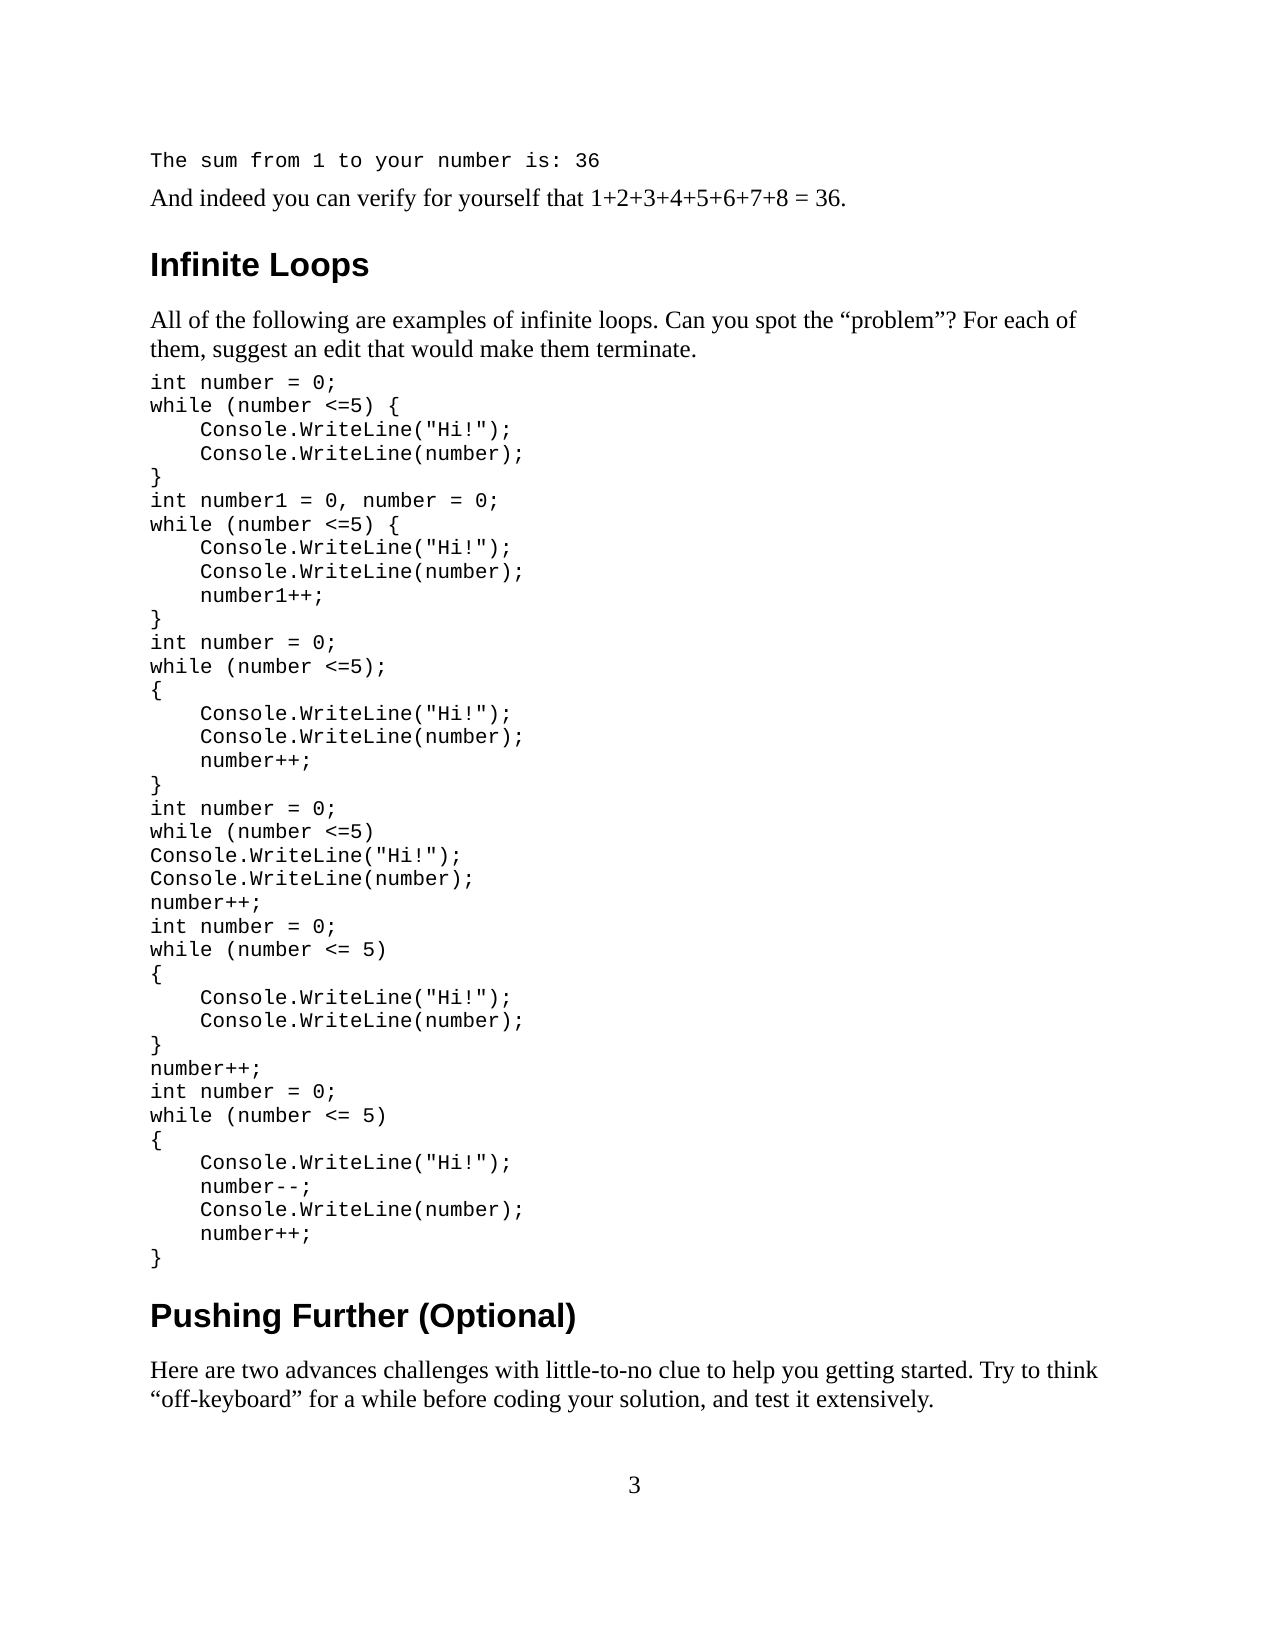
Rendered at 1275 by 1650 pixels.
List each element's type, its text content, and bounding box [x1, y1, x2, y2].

text while (number <= 5) [150, 1105, 1125, 1128]
subtitle Pushing Further (Optional) [150, 1295, 1125, 1334]
text Console.WriteLine("Hi!"); [150, 1152, 1125, 1176]
text while (number <=5); [150, 656, 1125, 679]
text number++; [150, 1223, 1125, 1247]
text int number = 0; [150, 916, 1125, 939]
text } [150, 608, 1125, 632]
text Console.WriteLine("Hi!"); [150, 703, 1125, 727]
text Console.WriteLine(number); [150, 443, 1125, 466]
text while (number <=5) { [150, 514, 1125, 537]
text Console.WriteLine(number); [150, 1010, 1125, 1034]
text } [150, 1034, 1125, 1058]
text number++; [150, 750, 1125, 774]
text int number = 0; [150, 1081, 1125, 1105]
text And indeed you can verify for yourself that 1+2+3+4+5+6+7+8 = 36. [150, 183, 1125, 211]
text } [150, 1247, 1125, 1270]
text Console.WriteLine("Hi!"); [150, 419, 1125, 443]
text All of the following are examples of infinite loops. Can you spot the “problem”? For each of them, suggest an edit that would make them terminate. [150, 305, 1125, 363]
text int number = 0; [150, 372, 1125, 396]
text Console.WriteLine(number); [150, 727, 1125, 750]
text Console.WriteLine(number); [150, 561, 1125, 585]
text while (number <= 5) [150, 939, 1125, 963]
text { [150, 679, 1125, 703]
text number--; [150, 1176, 1125, 1199]
text int number = 0; [150, 632, 1125, 656]
text } [150, 466, 1125, 490]
text Console.WriteLine("Hi!"); [150, 987, 1125, 1010]
text int number1 = 0, number = 0; [150, 490, 1125, 514]
text { [150, 1128, 1125, 1152]
text while (number <=5) [150, 821, 1125, 845]
text number++; [150, 892, 1125, 916]
text Here are two advances challenges with little-to-no clue to help you getting started. Try to think “off-keyboard” for a while before coding your solution, and test it extensively. [150, 1356, 1125, 1413]
subtitle Infinite Loops [150, 245, 1125, 284]
text while (number <=5) { [150, 396, 1125, 419]
text number1++; [150, 585, 1125, 608]
text Console.WriteLine("Hi!"); [150, 845, 1125, 868]
text Console.WriteLine(number); [150, 868, 1125, 892]
text } [150, 774, 1125, 797]
text The sum from 1 to your number is: 36 [150, 150, 1125, 174]
text Console.WriteLine(number); [150, 1199, 1125, 1223]
text int number = 0; [150, 797, 1125, 821]
text { [150, 963, 1125, 987]
text Console.WriteLine("Hi!"); [150, 537, 1125, 561]
text number++; [150, 1058, 1125, 1081]
